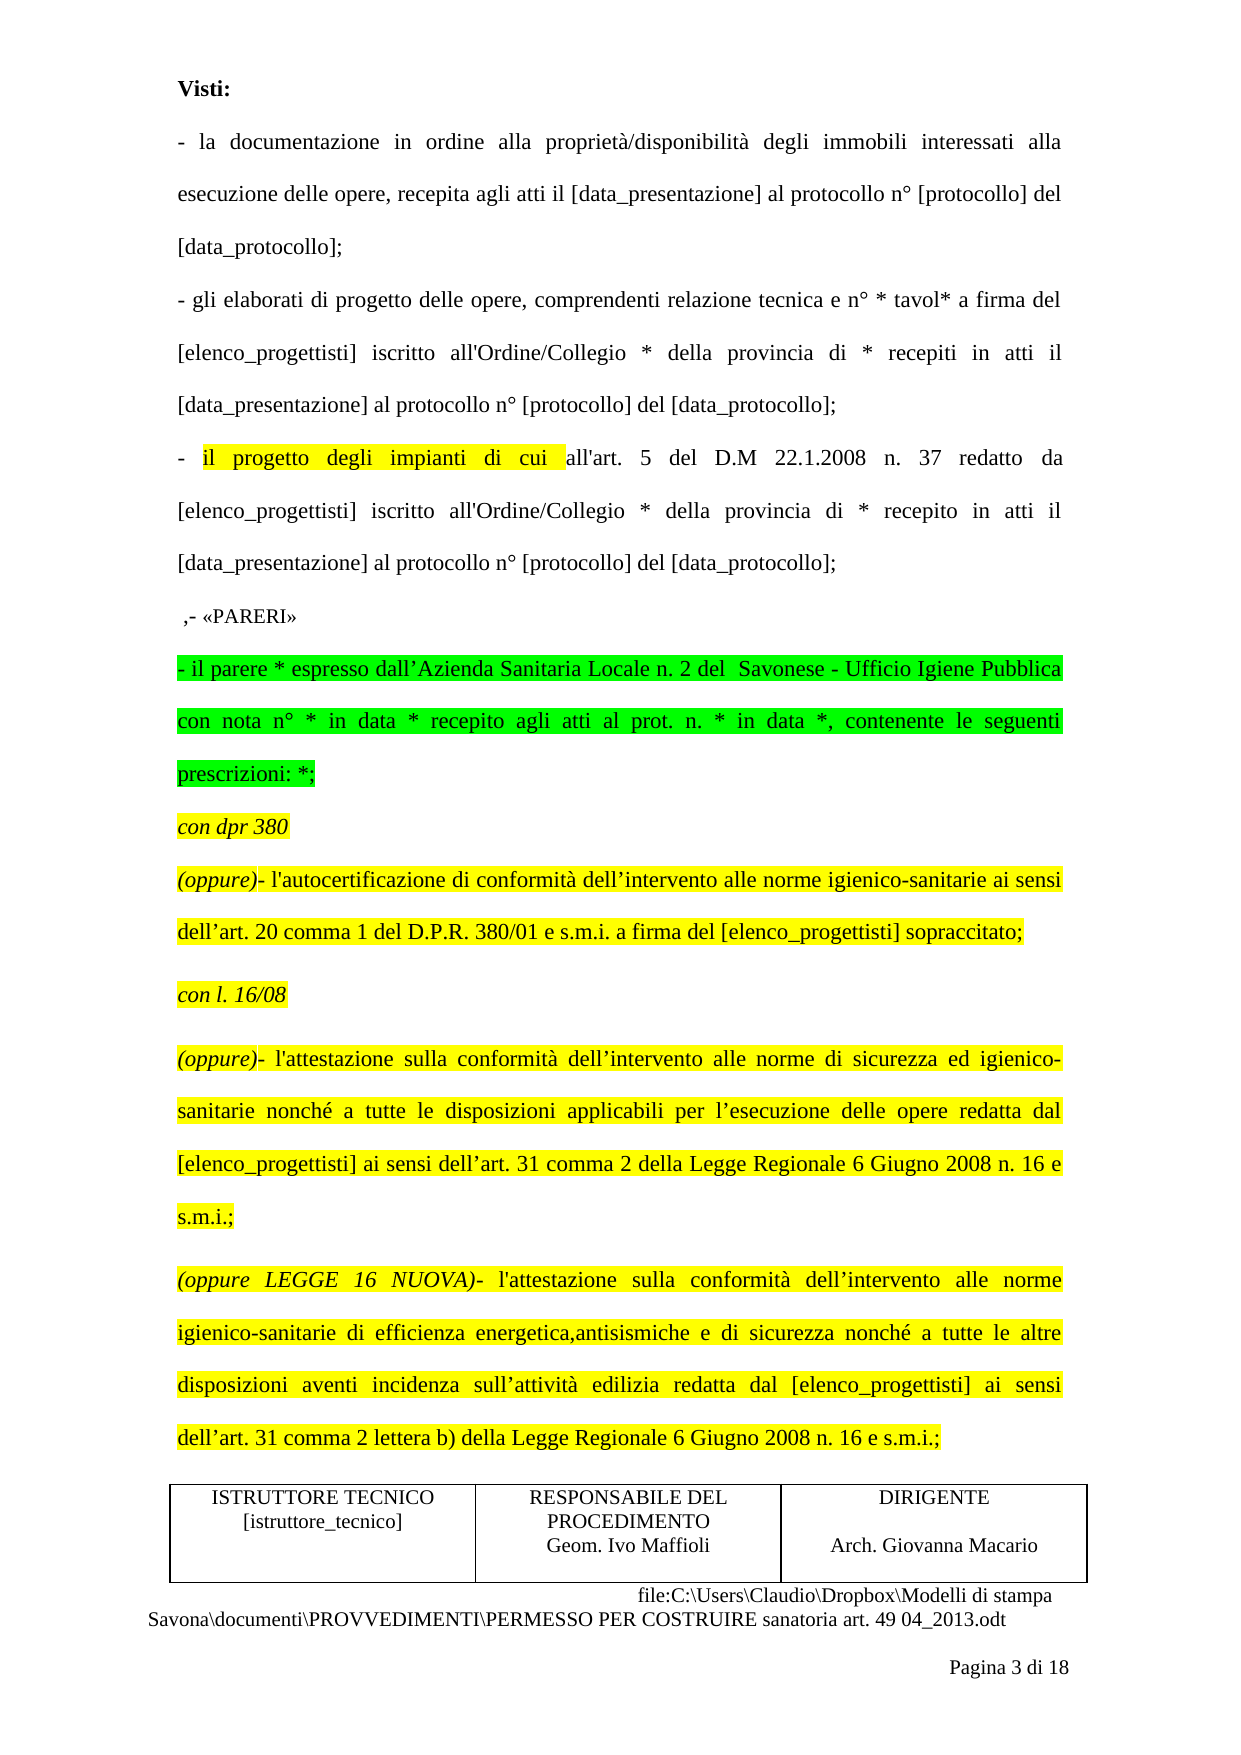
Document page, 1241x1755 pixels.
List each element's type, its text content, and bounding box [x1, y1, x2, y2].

text (oppure)- l'autocertificazione di conformità dell’intervento alle norme igienico-sanitarie ai sensi dell’art. 20 comma 1 del D.P.R. 380/01 e s.m.i. a firma del [elenco_progettisti] sopraccitato; [177, 866, 1063, 945]
text - la documentazione in ordine alla proprietà/disponibilità degli immobili interessati alla esecuzione delle opere, recepita agli atti il [data_presentazione] al protocollo n° [protocollo] del [data_protocollo]; [177, 128, 1063, 259]
text con dpr 380 [177, 813, 1063, 839]
text (oppure)- l'attestazione sulla conformità dell’intervento alle norme di sicurezza ed igienico-sanitarie nonché a tutte le disposizioni applicabili per l’esecuzione delle opere redatta dal [elenco_progettisti] ai sensi dell’art. 31 comma 2 della Legge Regionale 6 Giugno 2008 n. 16 e s.m.i.; [177, 1044, 1063, 1229]
text (oppure LEGGE 16 NUOVA)- l'attestazione sulla conformità dell’intervento alle norme igienico-sanitarie di efficienza energetica,antisismiche e di sicurezza nonché a tutte le altre disposizioni aventi incidenza sull’attività edilizia redatta dal [elenco_progettisti] ai sensi dell’art. 31 comma 2 lettera b) della Legge Regionale 6 Giugno 2008 n. 16 e s.m.i.; [177, 1266, 1063, 1450]
text - il progetto degli impianti di cui all'art. 5 del D.M 22.1.2008 n. 37 redatto da [elenco_progettisti] iscritto all'Ordine/Collegio * della provincia di * recepito in atti il [data_presentazione] al protocollo n° [protocollo] del [data_protocollo]; [177, 444, 1063, 576]
text con l. 16/08 [177, 981, 1063, 1008]
text - il parere * espresso dall’Azienda Sanitaria Locale n. 2 del Savonese - Ufficio Igiene Pubblica con nota n° * in data * recepito agli atti al prot. n. * in data *, contenente le seguenti prescrizioni: *; [177, 655, 1063, 787]
text ,- «PARERI» [177, 602, 1063, 628]
text - gli elaborati di progetto delle opere, comprendenti relazione tecnica e n° * tavol* a firma del [elenco_progettisti] iscritto all'Ordine/Collegio * della provincia di * recepiti in atti il [data_presentazione] al protocollo n° [protocollo] del [data_protocollo]; [177, 286, 1063, 418]
text Visti: [177, 75, 1063, 101]
